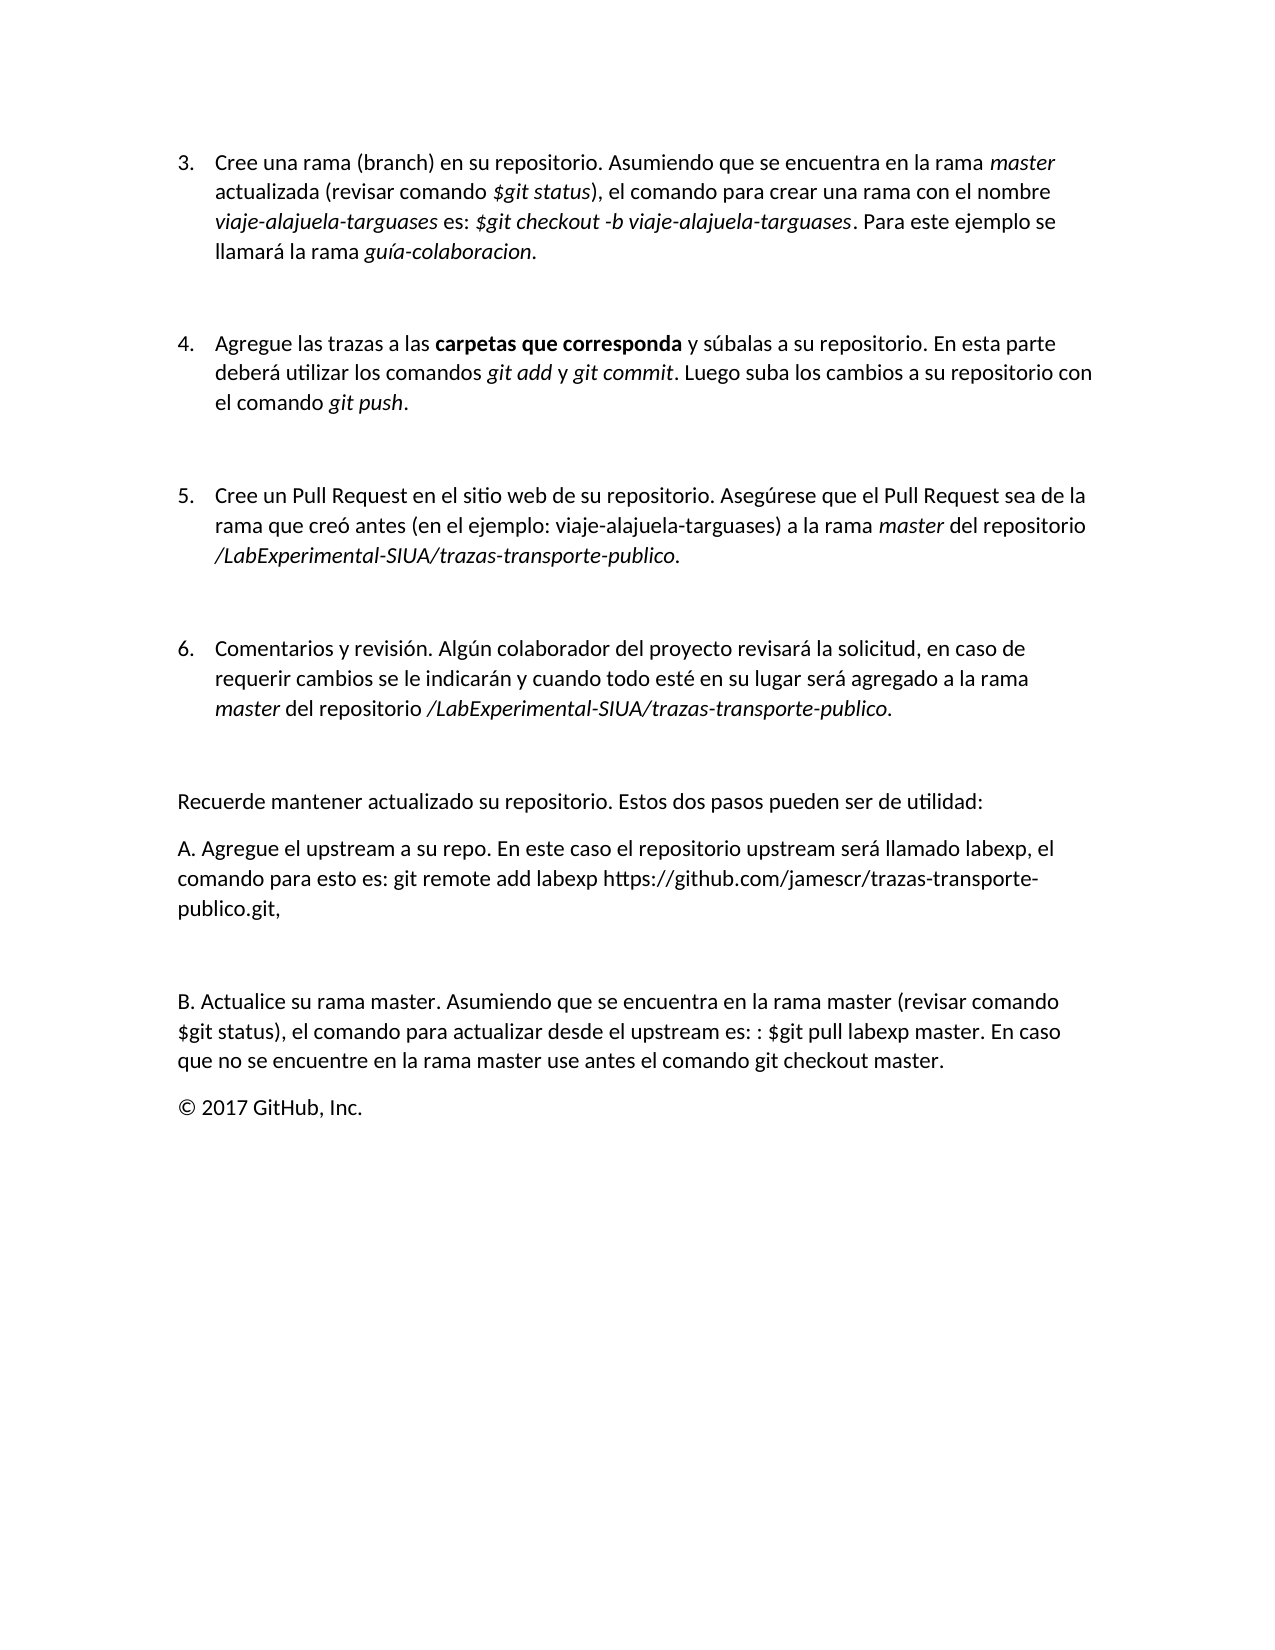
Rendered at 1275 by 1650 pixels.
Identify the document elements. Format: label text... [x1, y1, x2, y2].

text Recuerde mantener actualizado su repositorio. Estos dos pasos pueden ser de utilidad: [177, 787, 1098, 815]
list Cree una rama (branch) en su repositorio. Asumiendo que se encuentra en la rama master actualizada (revisar comando $git status), el comando para crear una rama con el nombre viaje-alajuela-targuases es: $git checkout -b viaje-alajuela-targuases. Para este ejemplo se llamará la rama guía-colaboracion. [177, 148, 1098, 265]
list Agregue las trazas a las carpetas que corresponda y súbalas a su repositorio. En esta parte deberá utilizar los comandos git add y git commit. Luego suba los cambios a su repositorio con el comando git push. [177, 329, 1098, 416]
text A. Agregue el upstream a su repo. En este caso el repositorio upstream será llamado labexp, el comando para esto es: git remote add labexp https://github.com/jamescr/trazas-transporte-publico.git, [177, 834, 1098, 922]
list Comentarios y revisión. Algún colaborador del proyecto revisará la solicitud, en caso de requerir cambios se le indicarán y cuando todo esté en su lugar será agregado a la rama master del repositorio /LabExperimental-SIUA/trazas-transporte-publico. [177, 634, 1098, 722]
text © 2017 GitHub, Inc. [177, 1093, 1098, 1121]
list Cree un Pull Request en el sitio web de su repositorio. Asegúrese que el Pull Request sea de la rama que creó antes (en el ejemplo: viaje-alajuela-targuases) a la rama master del repositorio /LabExperimental-SIUA/trazas-transporte-publico. [177, 482, 1098, 569]
text B. Actualice su rama master. Asumiendo que se encuentra en la rama master (revisar comando $git status), el comando para actualizar desde el upstream es: : $git pull labexp master. En caso que no se encuentre en la rama master use antes el comando git checkout master. [177, 987, 1098, 1075]
